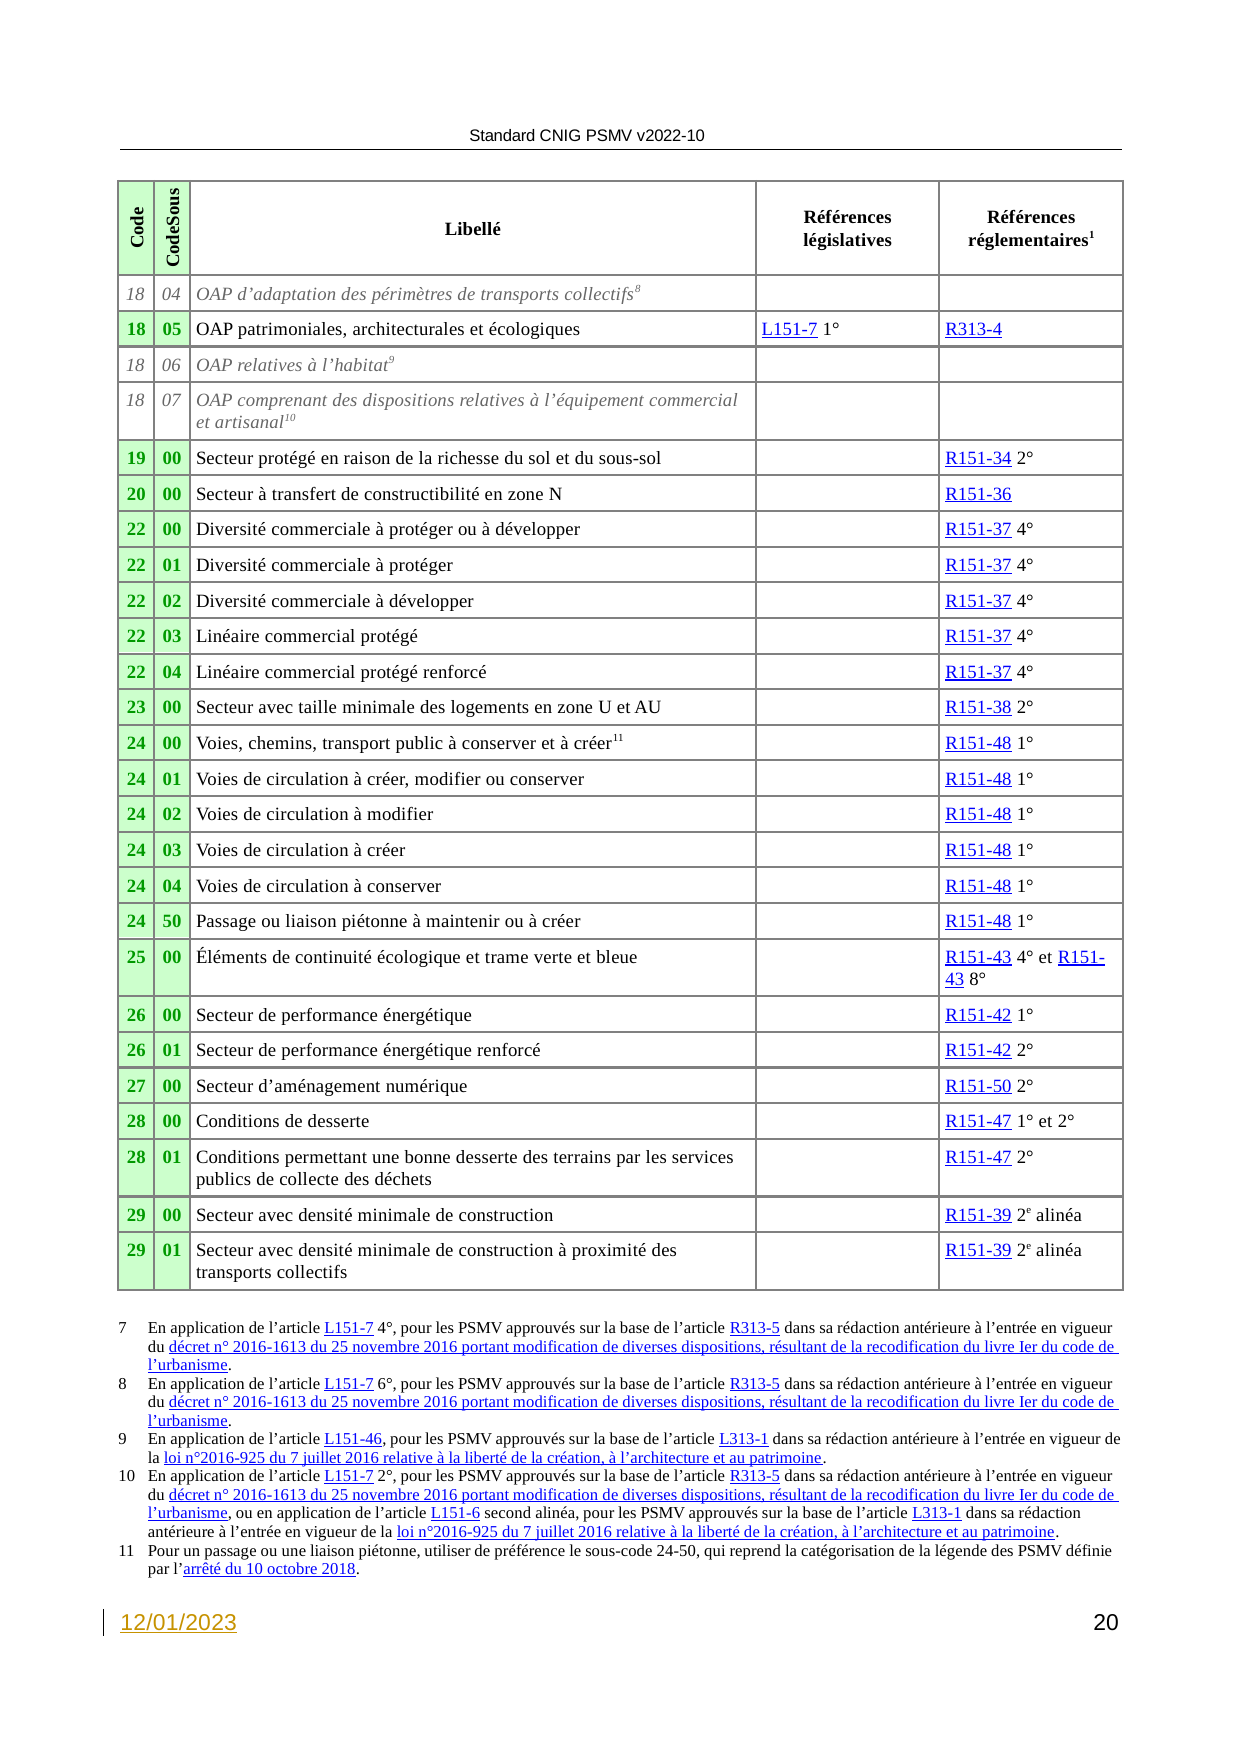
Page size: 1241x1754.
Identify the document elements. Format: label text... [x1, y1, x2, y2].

table_header Références réglementaires1 [940, 182, 1122, 274]
table_cell OAP comprenant des dispositions relatives à l’équipement commercial et artisanal [191, 383, 755, 439]
table_cell 22 [119, 619, 153, 652]
table_cell 22 [119, 655, 153, 688]
table_cell R151-47 2° [940, 1140, 1122, 1195]
table_cell R151-47 1° et 2° [940, 1104, 1122, 1138]
table_cell 00 [155, 690, 189, 724]
table_cell [757, 276, 938, 310]
table_cell [757, 583, 938, 617]
table_cell R151-39 2e alinéa [940, 1233, 1122, 1289]
table_cell 25 [119, 940, 153, 995]
table_cell Linéaire commercial protégé [191, 619, 755, 652]
table_cell R151-50 2° [940, 1069, 1122, 1102]
table_cell [757, 1033, 938, 1066]
table_cell Voies, chemins, transport public à conserver et à créer [191, 726, 755, 759]
table_cell R151-39 2e alinéa [940, 1198, 1122, 1231]
table_cell [757, 1104, 938, 1138]
table_cell Secteur avec densité minimale de construction à proximité des transports collectifs [191, 1233, 755, 1289]
table_cell 00 [155, 726, 189, 759]
table_cell R151-48 1° [940, 868, 1122, 902]
table_cell R151-37 4° [940, 583, 1122, 617]
table_cell [757, 690, 938, 724]
table_cell 00 [155, 940, 189, 995]
table_cell Voies de circulation à modifier [191, 797, 755, 831]
table_cell 00 [155, 1069, 189, 1102]
table_cell 24 [119, 797, 153, 831]
table_cell 00 [155, 1104, 189, 1138]
table_cell R151-48 1° [940, 797, 1122, 831]
table_cell [757, 868, 938, 902]
table_cell 03 [155, 833, 189, 866]
table_cell R151-42 1° [940, 997, 1122, 1031]
table_cell [757, 833, 938, 866]
table_cell R151-48 1° [940, 904, 1122, 937]
table_cell 03 [155, 619, 189, 652]
table_cell 24 [119, 761, 153, 795]
table_cell [940, 276, 1122, 310]
table_cell 24 [119, 833, 153, 866]
table_cell Diversité commerciale à protéger [191, 548, 755, 581]
table_cell R151-43 4° et R151-43 8° [940, 940, 1122, 995]
table_cell [757, 1198, 938, 1231]
table_cell R313-4 [940, 312, 1122, 345]
table_cell [757, 1069, 938, 1102]
table_cell Secteur de performance énergétique [191, 997, 755, 1031]
table_cell R151-48 1° [940, 761, 1122, 795]
table_cell R151-37 4° [940, 619, 1122, 652]
table_cell 29 [119, 1198, 153, 1231]
table_cell R151-38 2° [940, 690, 1122, 724]
table_cell 28 [119, 1140, 153, 1195]
table_cell 01 [155, 548, 189, 581]
table_cell 26 [119, 1033, 153, 1066]
table_cell 18 [119, 348, 153, 381]
table_cell Diversité commerciale à développer [191, 583, 755, 617]
table_cell 06 [155, 348, 189, 381]
table_cell 18 [119, 276, 153, 310]
table_cell [757, 655, 938, 688]
table_cell 18 [119, 383, 153, 439]
table_cell 02 [155, 797, 189, 831]
table_cell 22 [119, 548, 153, 581]
table_cell L151-7 1° [757, 312, 938, 345]
table_cell 24 [119, 726, 153, 759]
table_cell [757, 726, 938, 759]
table_cell OAP relatives à l’habitat [191, 348, 755, 381]
table_cell 02 [155, 583, 189, 617]
table_cell [757, 997, 938, 1031]
table_cell 29 [119, 1233, 153, 1289]
table_cell Passage ou liaison piétonne à maintenir ou à créer [191, 904, 755, 937]
table_cell R151-48 1° [940, 726, 1122, 759]
table_cell Voies de circulation à conserver [191, 868, 755, 902]
table_cell 05 [155, 312, 189, 345]
table_cell Secteur à transfert de constructibilité en zone N [191, 476, 755, 510]
table_cell Conditions de desserte [191, 1104, 755, 1138]
table_cell [757, 476, 938, 510]
table_cell R151-37 4° [940, 655, 1122, 688]
table_cell 23 [119, 690, 153, 724]
table_cell Secteur protégé en raison de la richesse du sol et du sous-sol [191, 441, 755, 474]
table_cell Conditions permettant une bonne desserte des terrains par les services publics de collecte des déchets [191, 1140, 755, 1195]
table_cell Secteur avec densité minimale de construction [191, 1198, 755, 1231]
table_cell 04 [155, 868, 189, 902]
table_cell Diversité commerciale à protéger ou à développer [191, 512, 755, 546]
table_cell 00 [155, 441, 189, 474]
table_cell 20 [119, 476, 153, 510]
table_cell 00 [155, 1198, 189, 1231]
table_header Références législatives [757, 182, 938, 274]
table_cell 26 [119, 997, 153, 1031]
table_cell 00 [155, 512, 189, 546]
table_cell R151-37 4° [940, 512, 1122, 546]
table_cell 07 [155, 383, 189, 439]
table_cell 01 [155, 1233, 189, 1289]
table_cell [757, 1233, 938, 1289]
table_cell 22 [119, 512, 153, 546]
table_cell R151-48 1° [940, 833, 1122, 866]
table_cell 00 [155, 997, 189, 1031]
table_cell Voies de circulation à créer, modifier ou conserver [191, 761, 755, 795]
table_cell OAP patrimoniales, architecturales et écologiques [191, 312, 755, 345]
table_cell R151-36 [940, 476, 1122, 510]
table_cell Linéaire commercial protégé renforcé [191, 655, 755, 688]
table_cell [757, 348, 938, 381]
table_cell OAP d’adaptation des périmètres de transports collectifs [191, 276, 755, 310]
table_cell [757, 619, 938, 652]
table_cell 28 [119, 1104, 153, 1138]
table_cell [757, 441, 938, 474]
table_cell [940, 383, 1122, 439]
table_cell R151-34 2° [940, 441, 1122, 474]
table_header Libellé [191, 182, 755, 274]
table_header Sous Code [155, 182, 189, 274]
table_cell 24 [119, 868, 153, 902]
table_cell 18 [119, 312, 153, 345]
table_cell Secteur d’aménagement numérique [191, 1069, 755, 1102]
table_cell 01 [155, 761, 189, 795]
table_cell [757, 1140, 938, 1195]
table_cell [757, 797, 938, 831]
table_cell [757, 904, 938, 937]
table_cell 27 [119, 1069, 153, 1102]
table_cell 01 [155, 1140, 189, 1195]
table_header Code [119, 182, 153, 274]
table_cell 01 [155, 1033, 189, 1066]
table_cell [757, 512, 938, 546]
table_cell [757, 940, 938, 995]
table_cell 00 [155, 476, 189, 510]
table_cell Voies de circulation à créer [191, 833, 755, 866]
table_cell Éléments de continuité écologique et trame verte et bleue [191, 940, 755, 995]
table_cell 04 [155, 276, 189, 310]
table_cell 04 [155, 655, 189, 688]
table_cell [757, 761, 938, 795]
table_cell R151-37 4° [940, 548, 1122, 581]
table_cell 50 [155, 904, 189, 937]
table_cell 19 [119, 441, 153, 474]
table_cell 22 [119, 583, 153, 617]
table_cell 24 [119, 904, 153, 937]
table_cell Secteur de performance énergétique renforcé [191, 1033, 755, 1066]
table_cell Secteur avec taille minimale des logements en zone U et AU [191, 690, 755, 724]
table_cell [757, 548, 938, 581]
table_cell [940, 348, 1122, 381]
table_cell [757, 383, 938, 439]
table_cell R151-42 2° [940, 1033, 1122, 1066]
